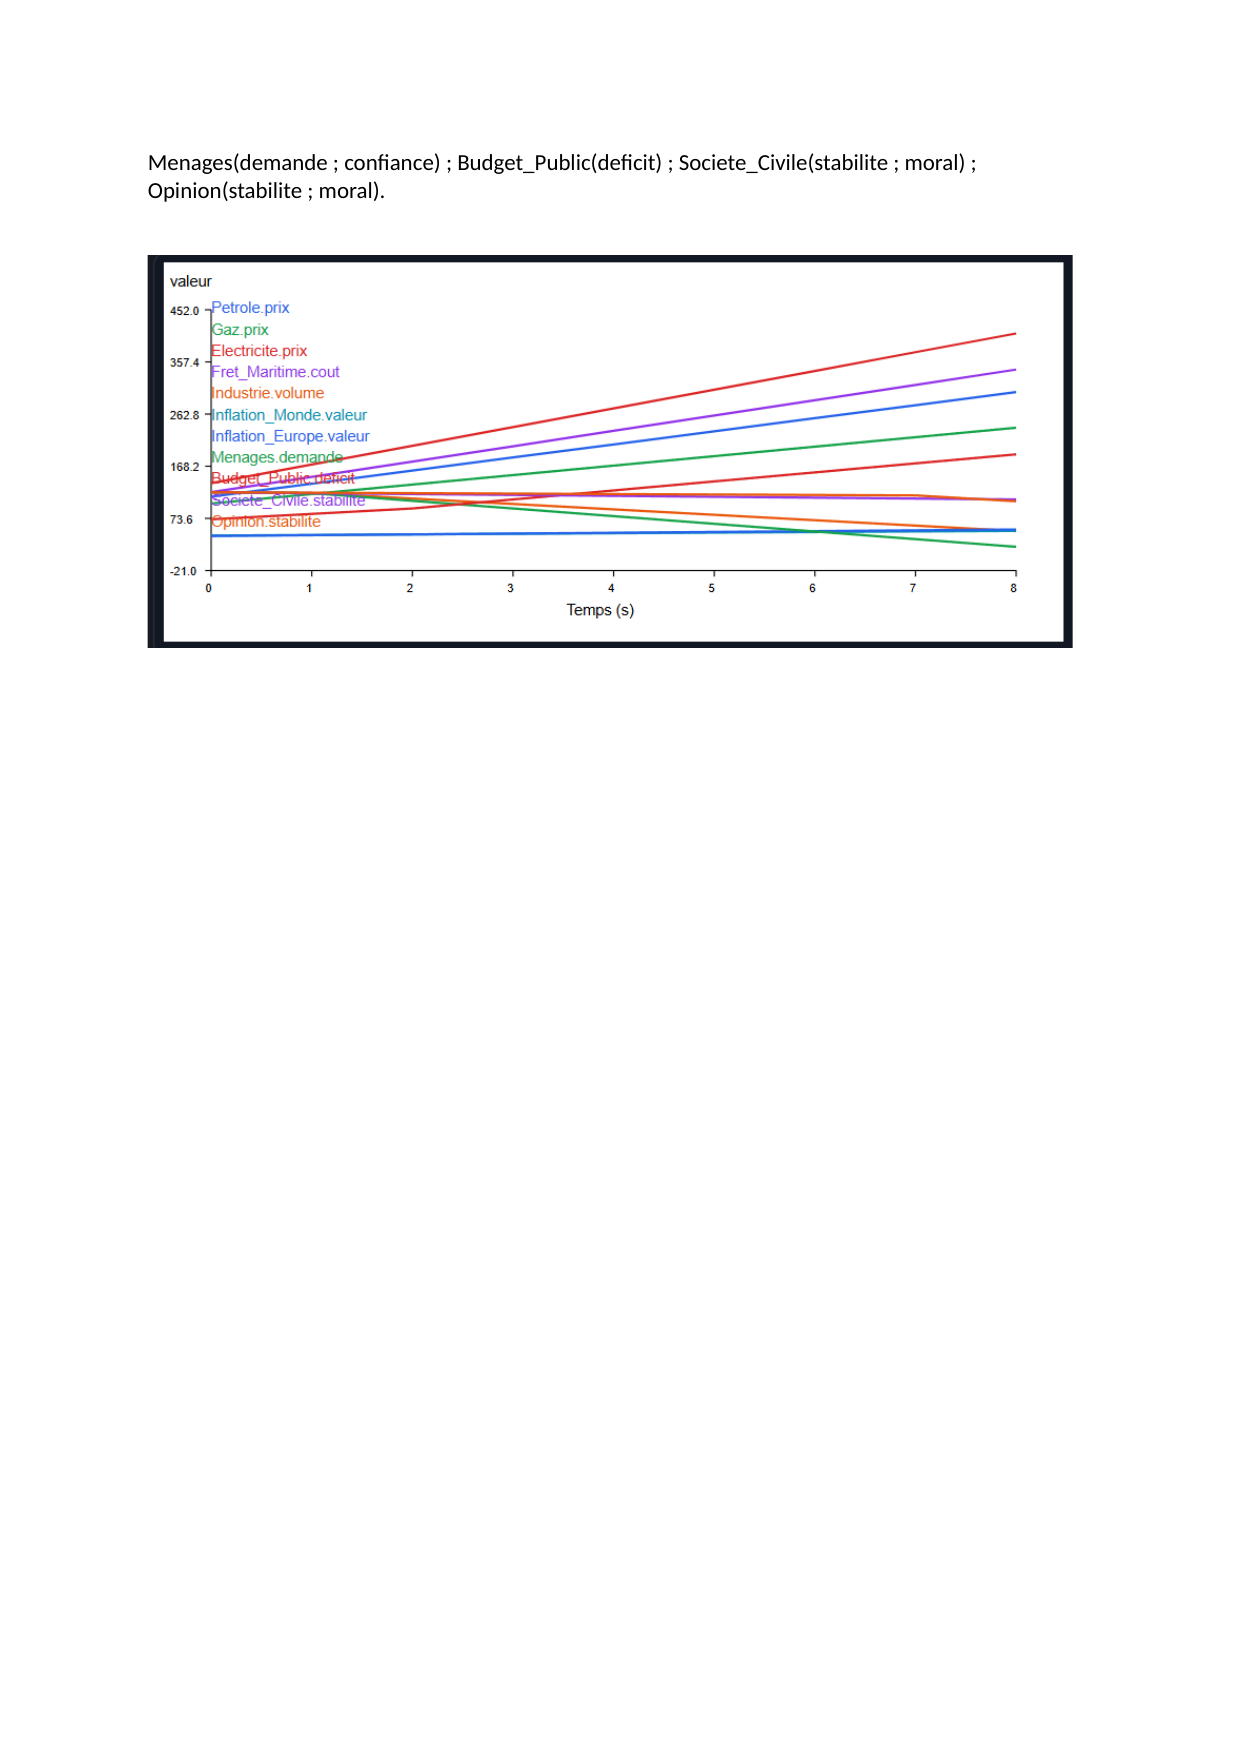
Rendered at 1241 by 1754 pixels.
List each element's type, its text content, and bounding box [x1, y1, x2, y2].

text Menages(demande ; confiance) ; Budget_Public(deficit) ; Societe_Civile(stabilite ; moral) ; Opinion(stabilite ; moral). [148, 148, 1093, 205]
